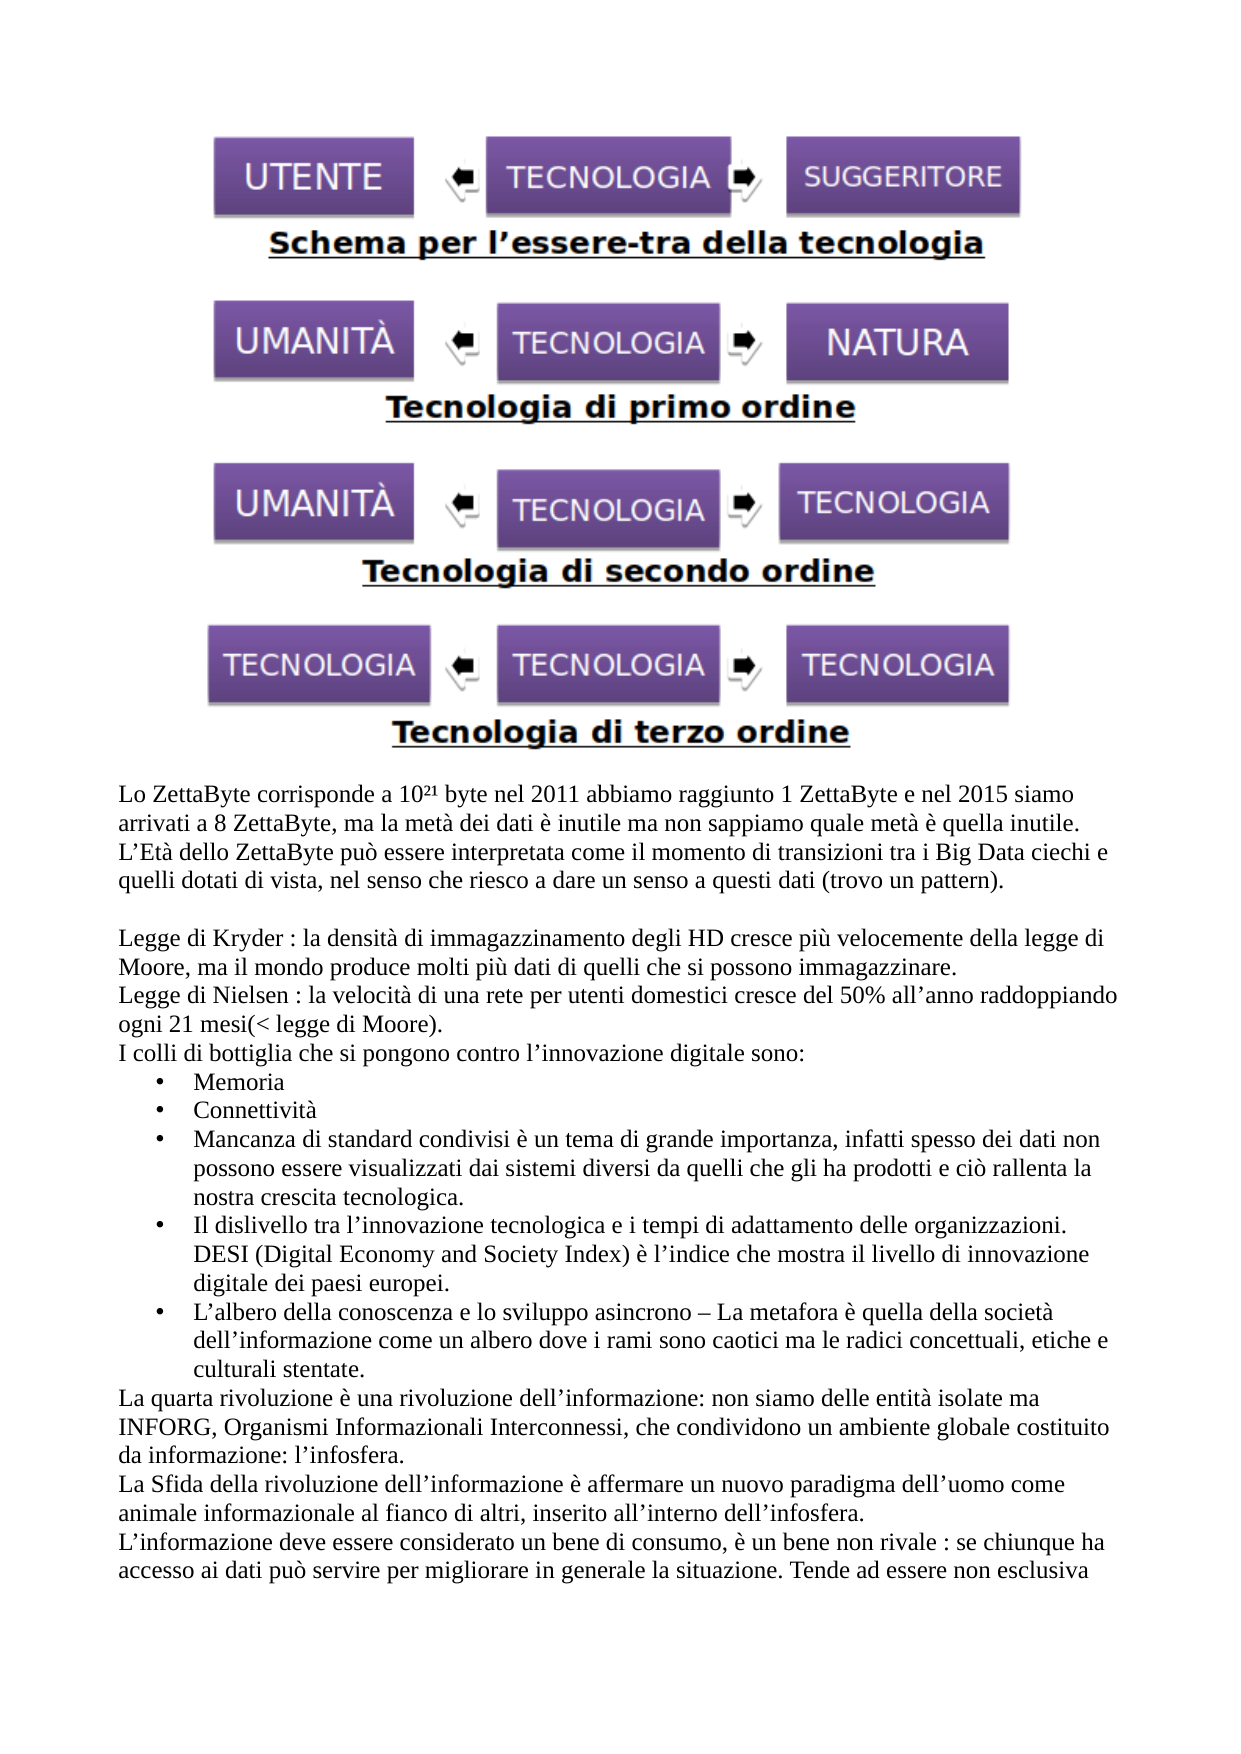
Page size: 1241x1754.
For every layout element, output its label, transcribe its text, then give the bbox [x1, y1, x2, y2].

text I colli di bottiglia che si pongono contro l’innovazione digitale sono: [118, 1038, 1122, 1067]
list Mancanza di standard condivisi è un tema di grande importanza, infatti spesso dei dati non possono essere visualizzati dai sistemi diversi da quelli che gli ha prodotti e ciò rallenta la nostra crescita tecnologica. [156, 1124, 1122, 1211]
text L’informazione deve essere considerato un bene di consumo, è un bene non rivale : se chiunque ha accesso ai dati può servire per migliorare in generale la situazione. Tende ad essere non esclusiva [118, 1527, 1122, 1584]
text Lo ZettaByte corrisponde a 10²¹ byte nel 2011 abbiamo raggiunto 1 ZettaByte e nel 2015 siamo arrivati a 8 ZettaByte, ma la metà dei dati è inutile ma non sappiamo quale metà è quella inutile. L’Età dello ZettaByte può essere interpretata come il momento di transizioni tra i Big Data ciechi e quelli dotati di vista, nel senso che riesco a dare un senso a questi dati (trovo un pattern). [118, 779, 1122, 894]
list Il dislivello tra l’innovazione tecnologica e i tempi di adattamento delle organizzazioni. DESI (Digital Economy and Society Index) è l’indice che mostra il livello di innovazione digitale dei paesi europei. [156, 1211, 1122, 1297]
text La quarta rivoluzione è una rivoluzione dell’informazione: non siamo delle entità isolate ma INFORG, Organismi Informazionali Interconnessi, che condividono un ambiente globale costituito da informazione: l’infosfera. [118, 1383, 1122, 1469]
list Connettività [156, 1096, 1122, 1124]
text La Sfida della rivoluzione dell’informazione è affermare un nuovo paradigma dell’uomo come animale informazionale al fianco di altri, inserito all’interno dell’infosfera. [118, 1469, 1122, 1527]
picture [203, 118, 1037, 765]
text Legge di Kryder : la densità di immagazzinamento degli HD cresce più velocemente della legge di Moore, ma il mondo produce molti più dati di quelli che si possono immagazzinare. [118, 923, 1122, 981]
text Legge di Nielsen : la velocità di una rete per utenti domestici cresce del 50% all’anno raddoppiando ogni 21 mesi(< legge di Moore). [118, 981, 1122, 1038]
list Memoria [156, 1067, 1122, 1096]
list L’albero della conoscenza e lo sviluppo asincrono – La metafora è quella della società dell’informazione come un albero dove i rami sono caotici ma le radici concettuali, etiche e culturali stentate. [156, 1297, 1122, 1383]
